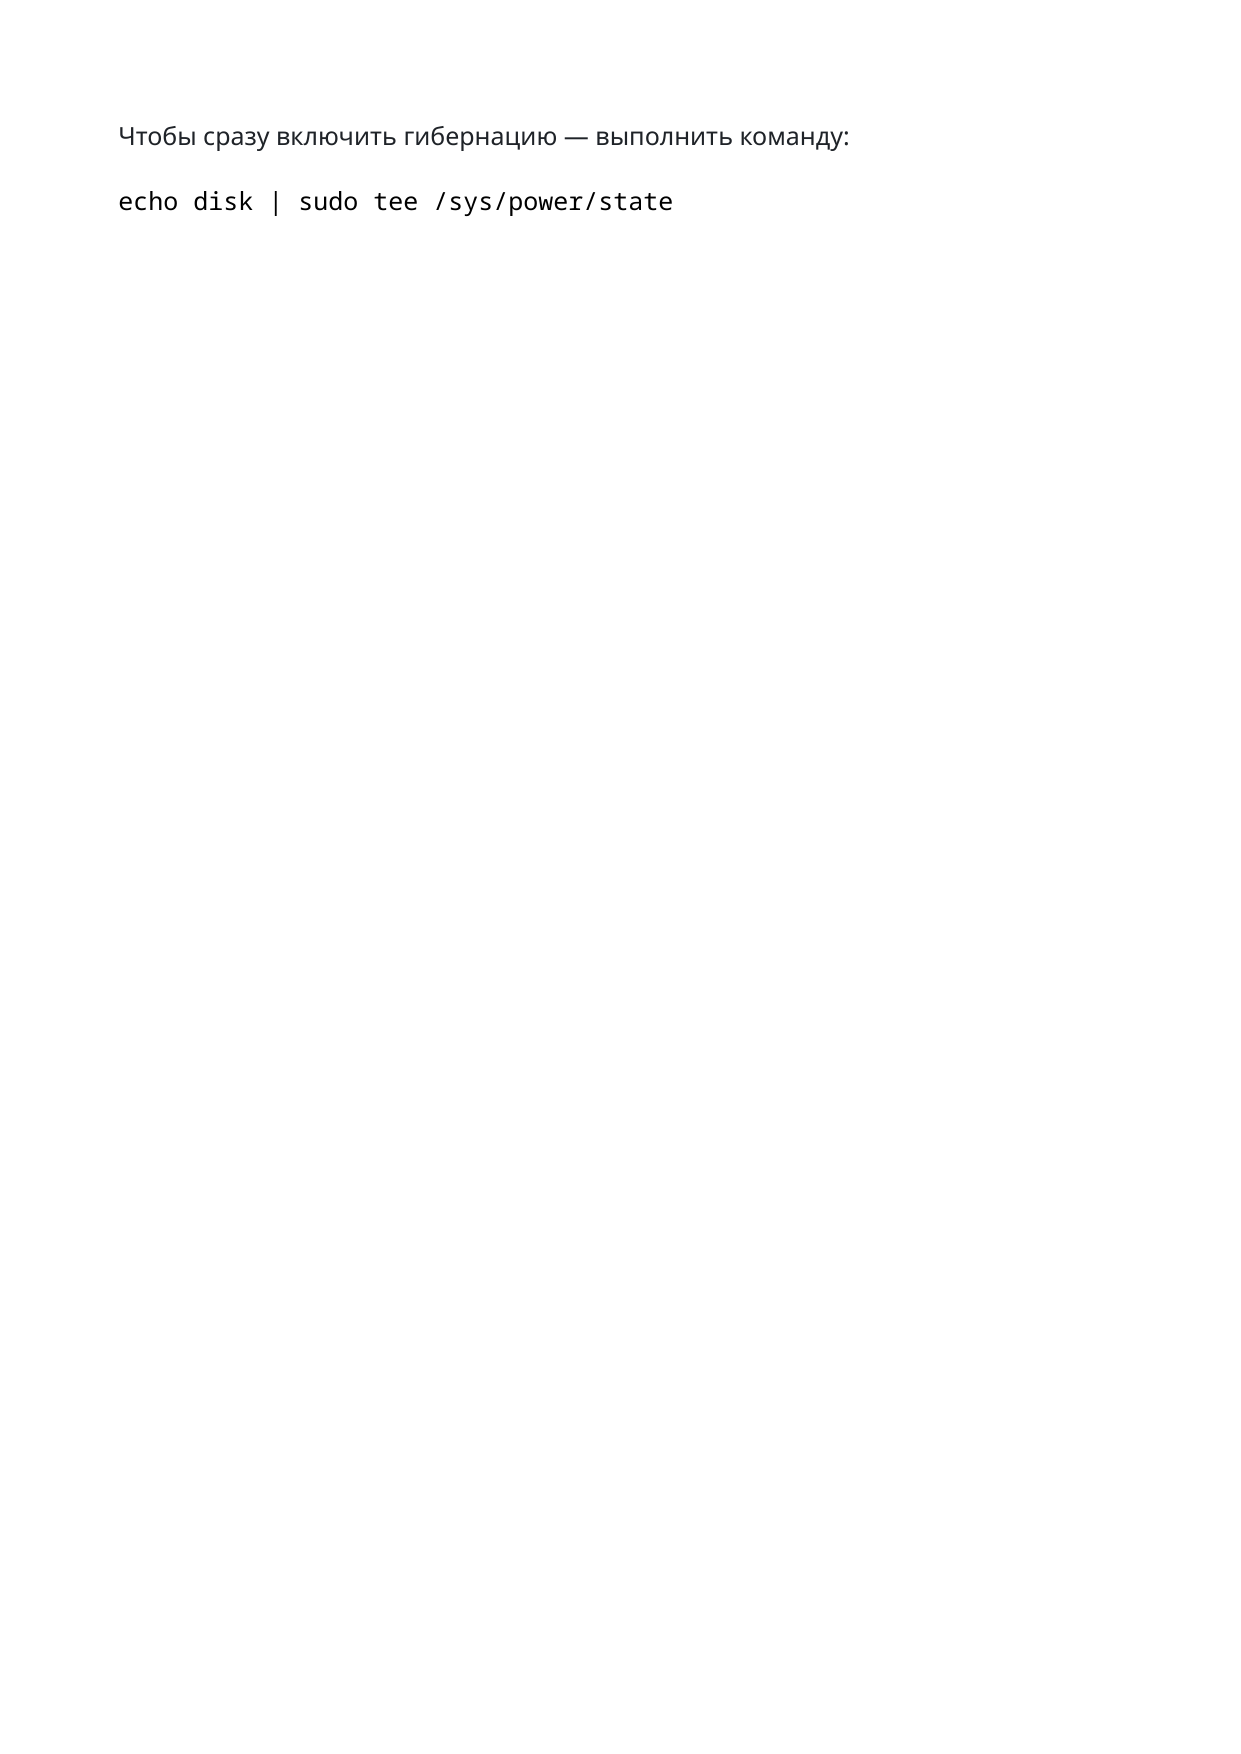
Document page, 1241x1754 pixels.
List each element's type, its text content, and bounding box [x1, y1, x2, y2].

text echo disk | sudo tee /sys/power/state [118, 183, 1122, 249]
text Чтобы сразу включить гибернацию — выполнить команду: [118, 118, 1122, 152]
